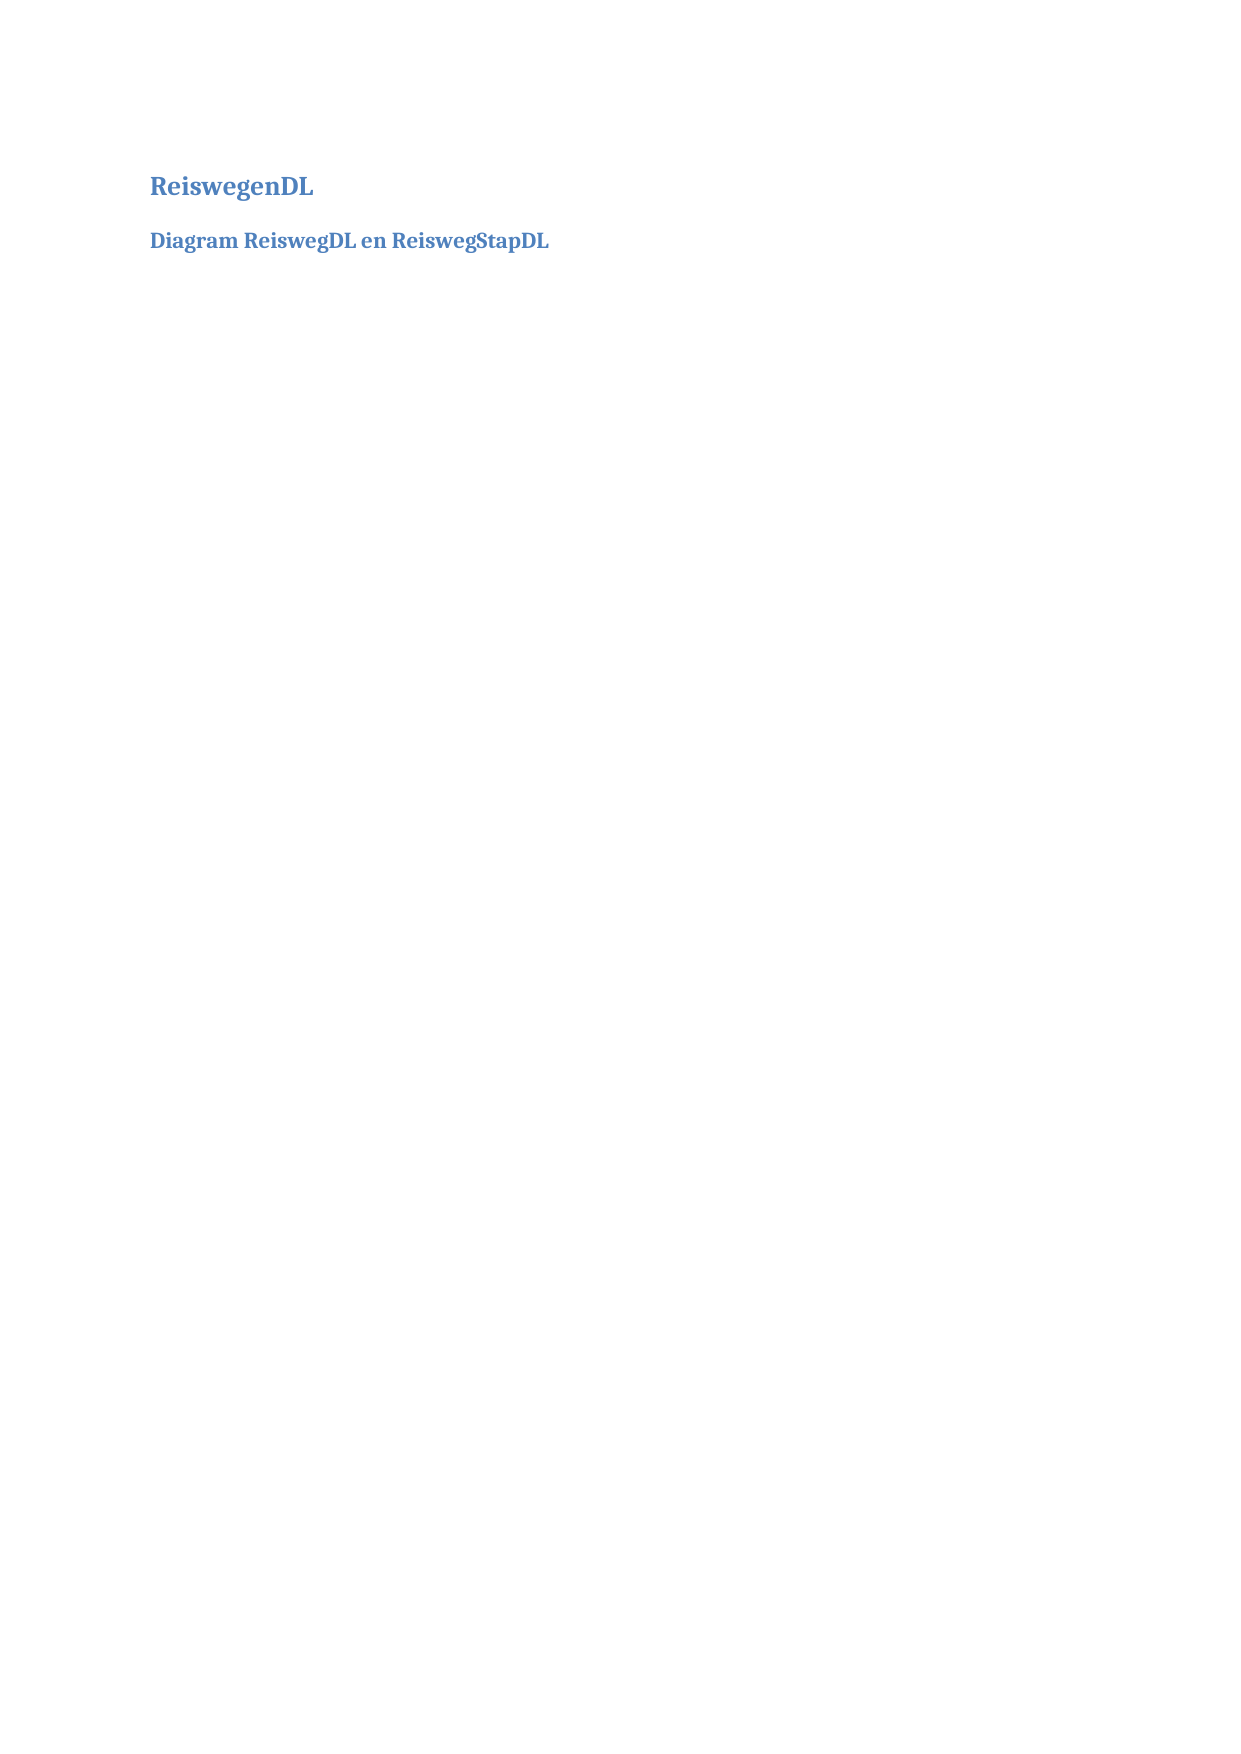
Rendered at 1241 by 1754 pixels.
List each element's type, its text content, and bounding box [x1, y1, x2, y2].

subtitle Diagram ReiswegDL en ReiswegStapDL [150, 227, 1090, 254]
subtitle ReiswegenDL [150, 171, 1090, 202]
